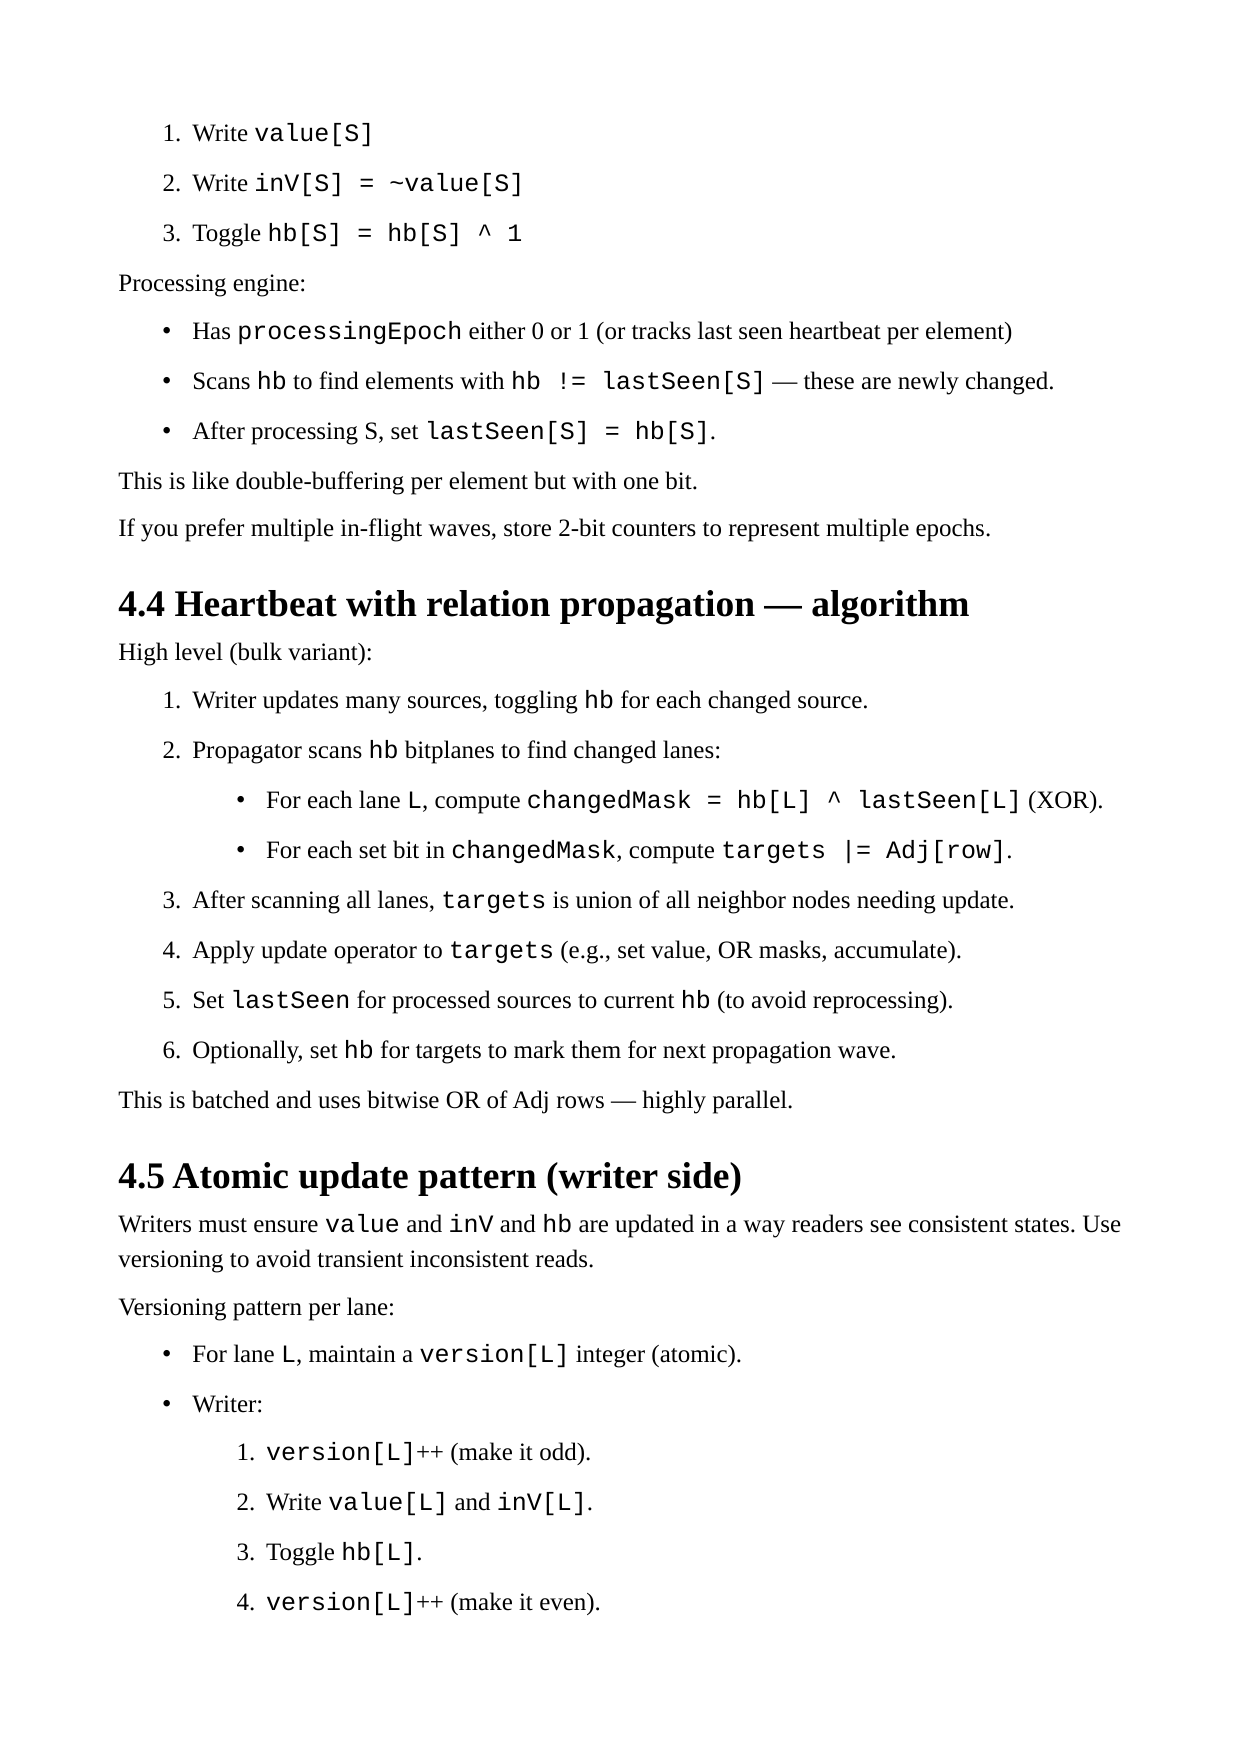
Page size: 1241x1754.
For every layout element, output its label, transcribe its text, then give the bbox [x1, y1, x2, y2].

list Writer: [162, 1389, 1122, 1418]
text High level (bulk variant): [118, 637, 1122, 666]
list Optionally, set hb for targets to mark them for next propagation wave. [162, 1035, 1122, 1066]
list After scanning all lanes, targets is union of all neighbor nodes needing update. [162, 885, 1122, 916]
list For lane L, maintain a version[L] integer (atomic). [162, 1339, 1122, 1370]
list Propagator scans hb bitplanes to find changed lanes: [162, 735, 1122, 766]
list Toggle hb[L]. [236, 1537, 1122, 1568]
list Set lastSeen for processed sources to current hb (to avoid reprocessing). [162, 985, 1122, 1016]
subtitle 4.4 Heartbeat with relation propagation — algorithm [118, 582, 1122, 625]
subtitle 4.5 Atomic update pattern (writer side) [118, 1153, 1122, 1197]
text This is batched and uses bitwise OR of Adj rows — highly parallel. [118, 1085, 1122, 1114]
text Versioning pattern per lane: [118, 1292, 1122, 1321]
text If you prefer multiple in-flight waves, store 2-bit counters to represent multiple epochs. [118, 513, 1122, 542]
list Write value[S] [162, 118, 1122, 149]
list Scans hb to find elements with hb != lastSeen[S] — these are newly changed. [162, 366, 1122, 397]
list For each lane L, compute changedMask = hb[L] ^ lastSeen[L] (XOR). [236, 785, 1122, 816]
text Processing engine: [118, 268, 1122, 297]
text This is like double-buffering per element but with one bit. [118, 466, 1122, 494]
list Write inV[S] = ~value[S] [162, 168, 1122, 199]
list Write value[L] and inV[L]. [236, 1487, 1122, 1518]
list After processing S, set lastSeen[S] = hb[S]. [162, 416, 1122, 447]
text Writers must ensure value and inV and hb are updated in a way readers see consistent states. Use versioning to avoid transient inconsistent reads. [118, 1209, 1122, 1273]
list Toggle hb[S] = hb[S] ^ 1 [162, 218, 1122, 249]
list Apply update operator to targets (e.g., set value, OR masks, accumulate). [162, 935, 1122, 966]
list Has processingEpoch either 0 or 1 (or tracks last seen heartbeat per element) [162, 316, 1122, 347]
list Writer updates many sources, toggling hb for each changed source. [162, 685, 1122, 716]
list version[L]++ (make it odd). [236, 1437, 1122, 1468]
list For each set bit in changedMask, compute targets |= Adj[row]. [236, 835, 1122, 866]
list version[L]++ (make it even). [236, 1587, 1122, 1618]
